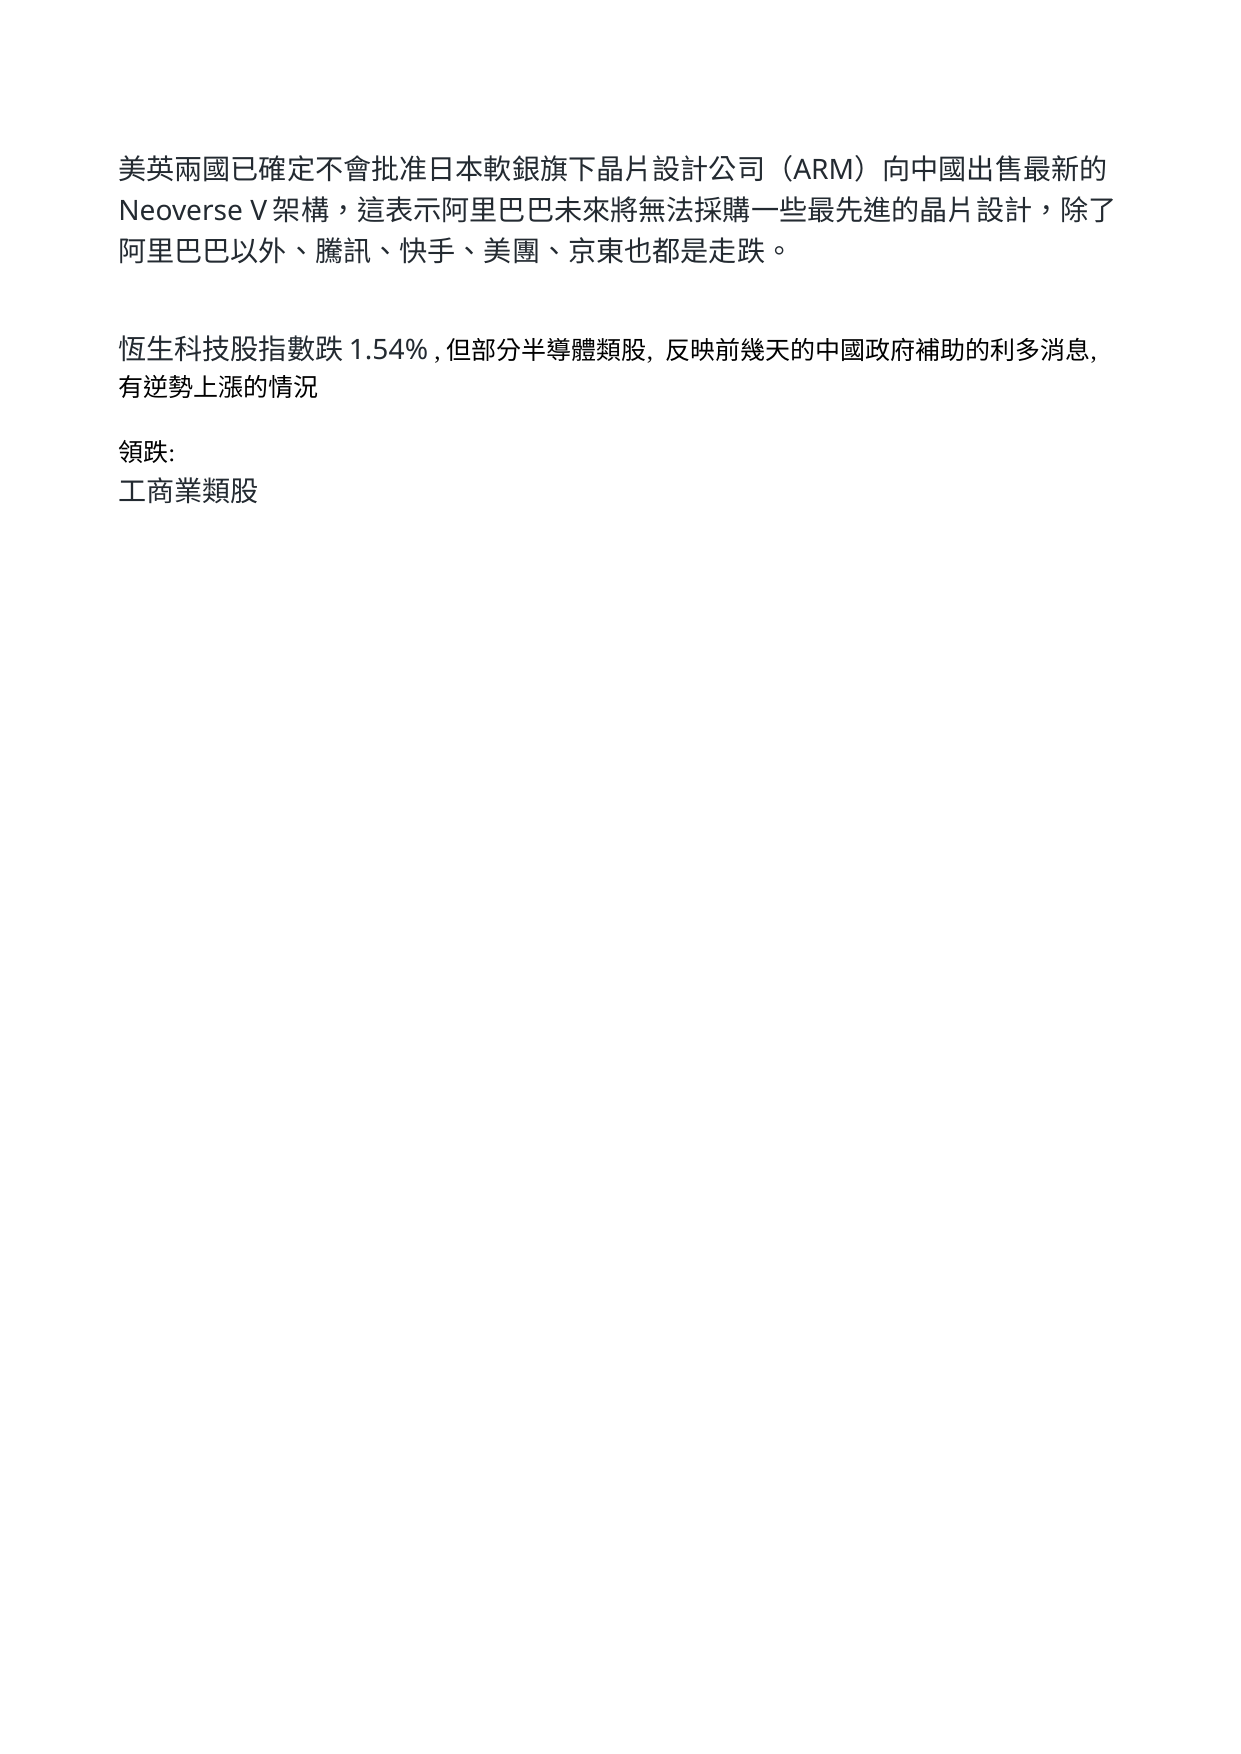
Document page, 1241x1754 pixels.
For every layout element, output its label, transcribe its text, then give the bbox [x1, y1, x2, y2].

text 領跌: [118, 433, 1122, 469]
text 工商業類股 [118, 469, 1122, 509]
text 恆生科技股指數跌1.54% , 但部分半導體類股, 反映前幾天的中國政府補助的利多消息, 有逆勢上漲的情況 [118, 327, 1122, 404]
text 美英兩國已確定不會批准日本軟銀旗下晶片設計公司（ARM）向中國出售最新的Neoverse V架構，這表示阿里巴巴未來將無法採購一些最先進的晶片設計，除了阿里巴巴以外、騰訊、快手、美團、京東也都是走跌。 [118, 147, 1122, 269]
